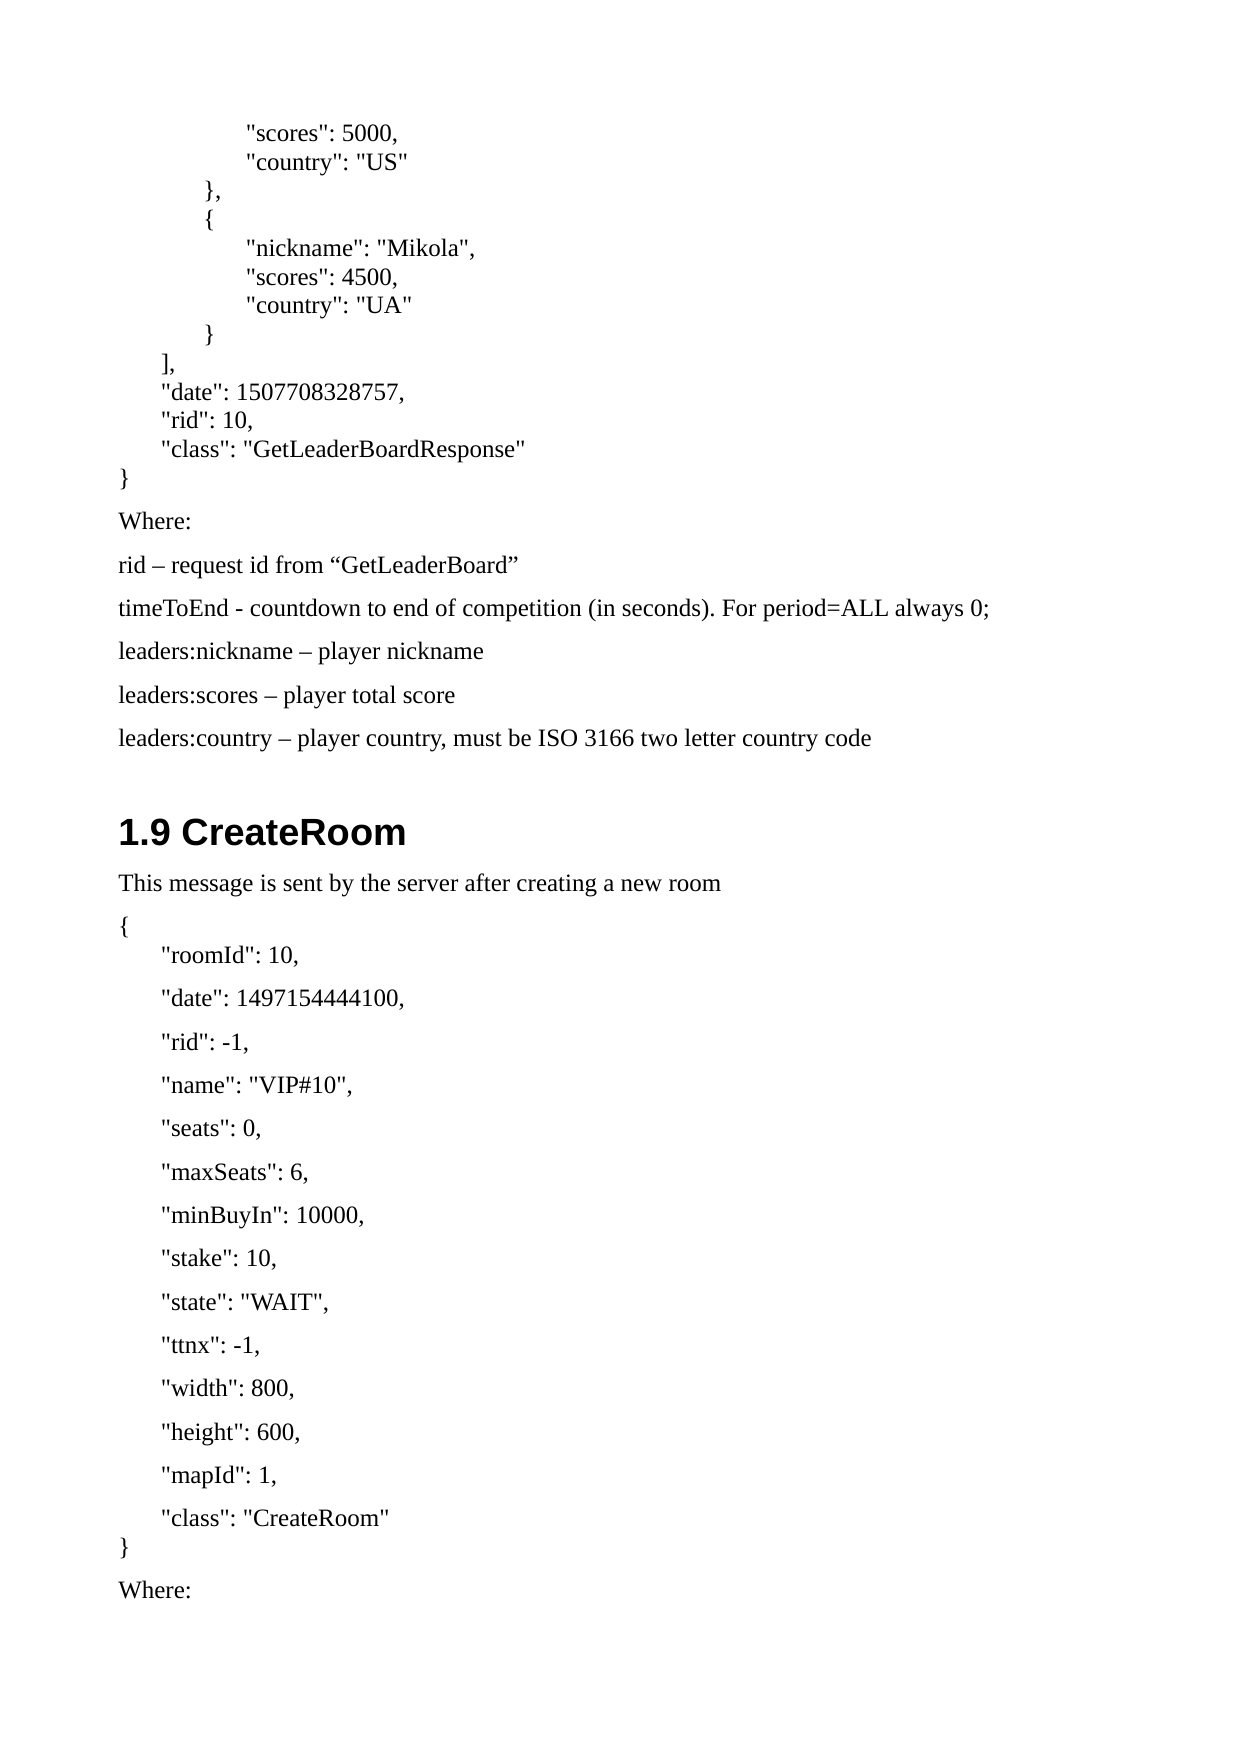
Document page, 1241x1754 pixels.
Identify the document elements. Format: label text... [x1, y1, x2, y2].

text Where: [118, 1576, 1122, 1604]
text "minBuyIn": 10000, [118, 1200, 1122, 1229]
text leaders:nickname – player nickname [118, 636, 1122, 665]
text leaders:scores – player total score [118, 680, 1122, 708]
text "name": "VIP#10", [118, 1070, 1122, 1099]
text leaders:country – player country, must be ISO 3166 two letter country code [118, 723, 1122, 752]
text "state": "WAIT", [118, 1287, 1122, 1316]
text "width": 800, [118, 1373, 1122, 1402]
text "date": 1497154444100, [118, 983, 1122, 1012]
text "seats": 0, [118, 1113, 1122, 1142]
text This message is sent by the server after creating a new room [118, 868, 1122, 897]
subtitle 1.9 CreateRoom [118, 810, 1122, 853]
text "scores": 5000, "country": "US" }, { "nickname": "Mikola", "scores": 4500, "country": "UA" } ], "date": 1507708328757, "rid": 10, "class": "GetLeaderBoardResponse" } [118, 118, 1122, 492]
text "stake": 10, [118, 1243, 1122, 1272]
text "class": "CreateRoom" } [118, 1503, 1122, 1561]
text "mapId": 1, [118, 1460, 1122, 1489]
text rid – request id from “GetLeaderBoard” [118, 550, 1122, 578]
text "rid": -1, [118, 1027, 1122, 1056]
text timeToEnd - countdown to end of competition (in seconds). For period=ALL always 0; [118, 593, 1122, 622]
text Where: [118, 506, 1122, 535]
text "maxSeats": 6, [118, 1157, 1122, 1186]
text "height": 600, [118, 1417, 1122, 1446]
text { "roomId": 10, [118, 911, 1122, 969]
text "ttnx": -1, [118, 1330, 1122, 1359]
